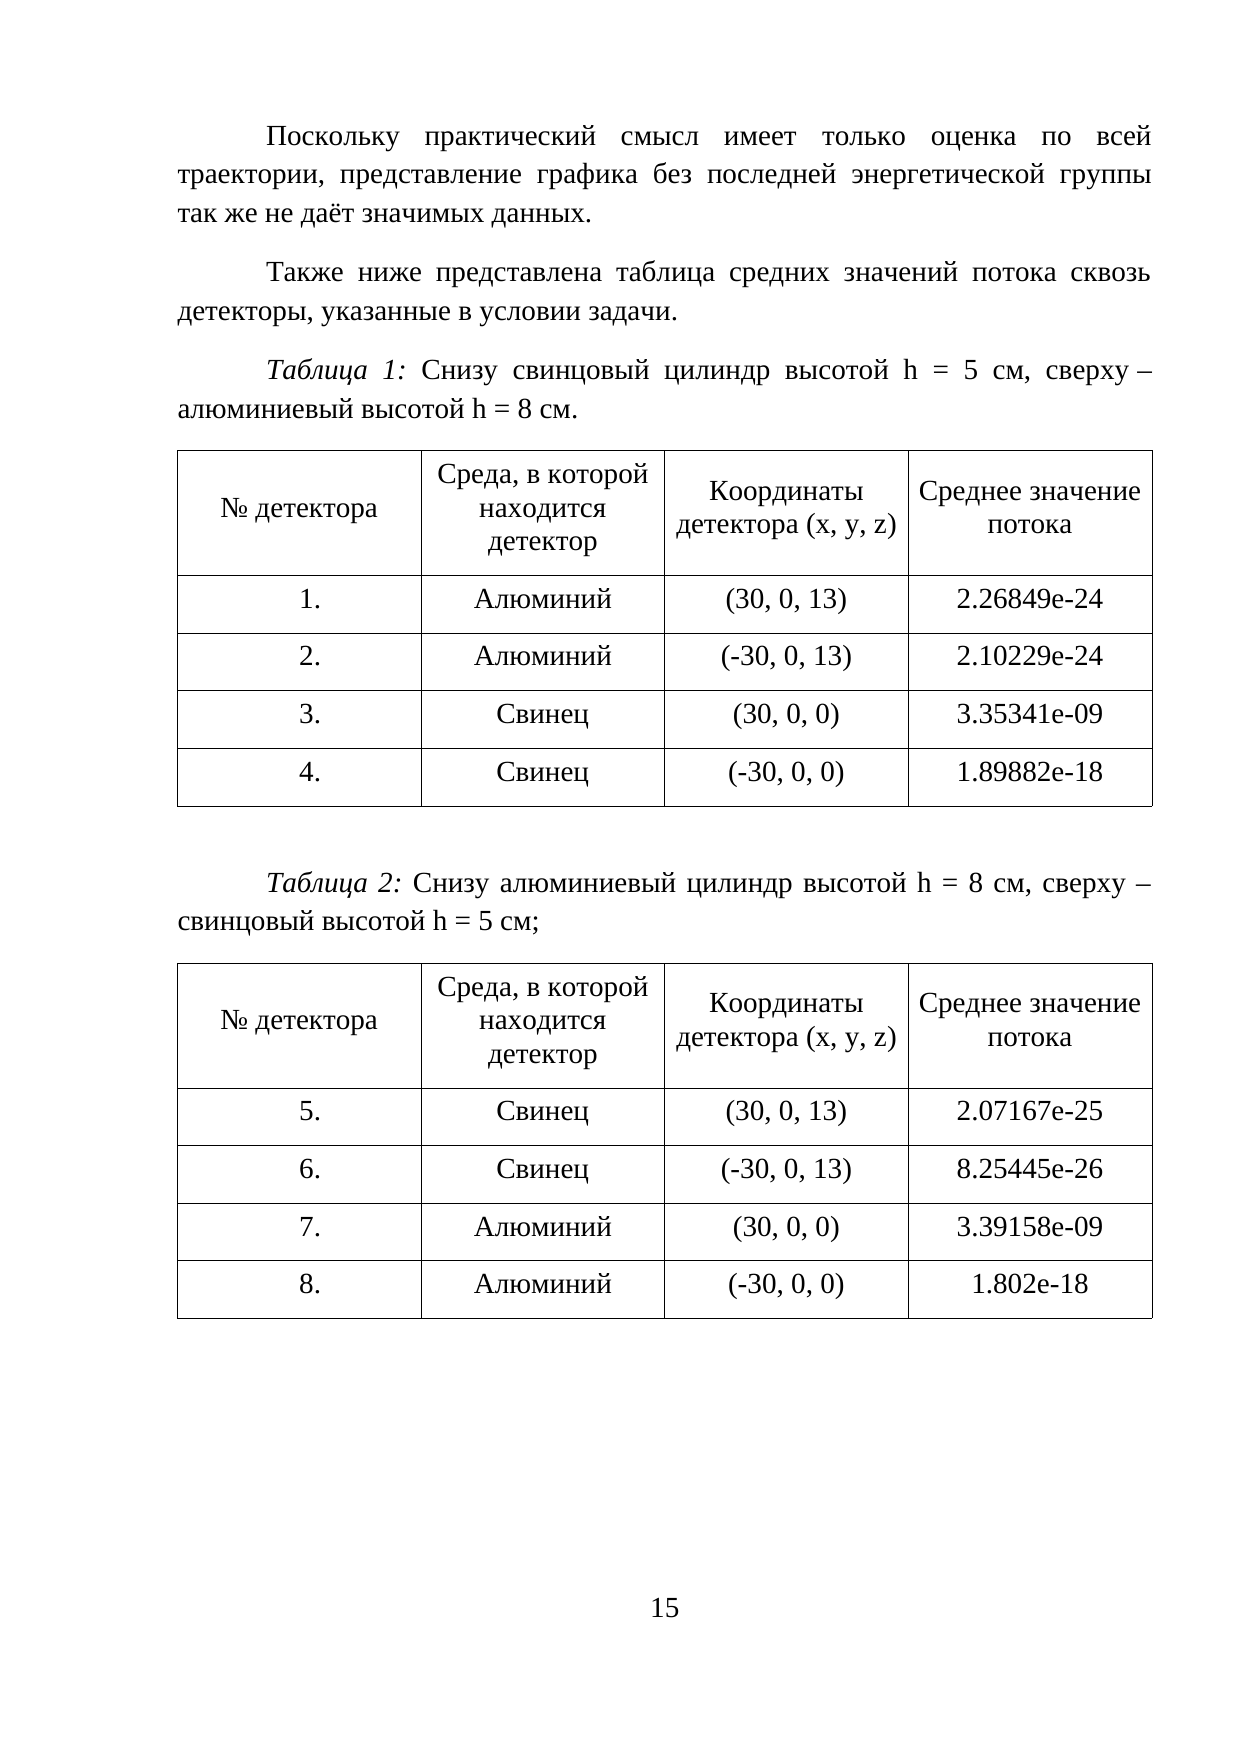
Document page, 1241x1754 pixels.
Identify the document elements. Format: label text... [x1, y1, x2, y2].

table_cell [178, 1089, 421, 1145]
table_cell (-30, 0, 13) [665, 1146, 908, 1203]
table_cell 8.25445e-26 [909, 1146, 1152, 1203]
table_header Координаты детектора (x, y, z) [665, 964, 908, 1088]
table_cell Алюминий [422, 576, 664, 633]
table_cell 1.802e-18 [909, 1261, 1152, 1318]
table_cell 2.07167e-25 [909, 1089, 1152, 1145]
table_cell (-30, 0, 13) [665, 634, 908, 690]
table_cell 3.39158e-09 [909, 1204, 1152, 1260]
table_header Координаты детектора (x, y, z) [665, 451, 908, 575]
table_cell Алюминий [422, 1261, 664, 1318]
table_cell Свинец [422, 1089, 664, 1145]
table_cell [178, 691, 421, 748]
text Поскольку практический смысл имеет только оценка по всей траектории, представление графика без последней энергетической группы так же не даёт значимых данных. [177, 118, 1152, 229]
table_cell Алюминий [422, 1204, 664, 1260]
table_cell [178, 749, 421, 806]
table_header Среда, в которой находится детектор [422, 451, 664, 575]
table_cell 2.26849e-24 [909, 576, 1152, 633]
table_cell [178, 576, 421, 633]
table_cell [178, 1146, 421, 1203]
table_header № детектора [178, 451, 421, 575]
table_cell [178, 1204, 421, 1260]
table_cell (30, 0, 13) [665, 1089, 908, 1145]
table_cell Алюминий [422, 634, 664, 690]
table_header № детектора [178, 964, 421, 1088]
table_header Среднее значение потока [909, 451, 1152, 575]
table_cell (-30, 0, 0) [665, 749, 908, 806]
text Также ниже представлена таблица средних значений потока сквозь детекторы, указанные в условии задачи. [177, 254, 1152, 327]
table_cell (-30, 0, 0) [665, 1261, 908, 1318]
table_cell [178, 1261, 421, 1318]
table_header Среднее значение потока [909, 964, 1152, 1088]
table_cell Свинец [422, 1146, 664, 1203]
text Таблица 2: Снизу алюминиевый цилиндр высотой h = 8 см, сверху – свинцовый высотой h = 5 см; [177, 865, 1152, 937]
table_cell 2.10229e-24 [909, 634, 1152, 690]
table_cell [178, 634, 421, 690]
text Таблица 1: Снизу свинцовый цилиндр высотой h = 5 см, сверху – алюминиевый высотой h = 8 см. [177, 352, 1152, 424]
table_cell 3.35341e-09 [909, 691, 1152, 748]
table_header Среда, в которой находится детектор [422, 964, 664, 1088]
table_cell (30, 0, 13) [665, 576, 908, 633]
table_cell 1.89882e-18 [909, 749, 1152, 806]
table_cell (30, 0, 0) [665, 691, 908, 748]
table_cell (30, 0, 0) [665, 1204, 908, 1260]
table_cell Свинец [422, 749, 664, 806]
table_cell Свинец [422, 691, 664, 748]
